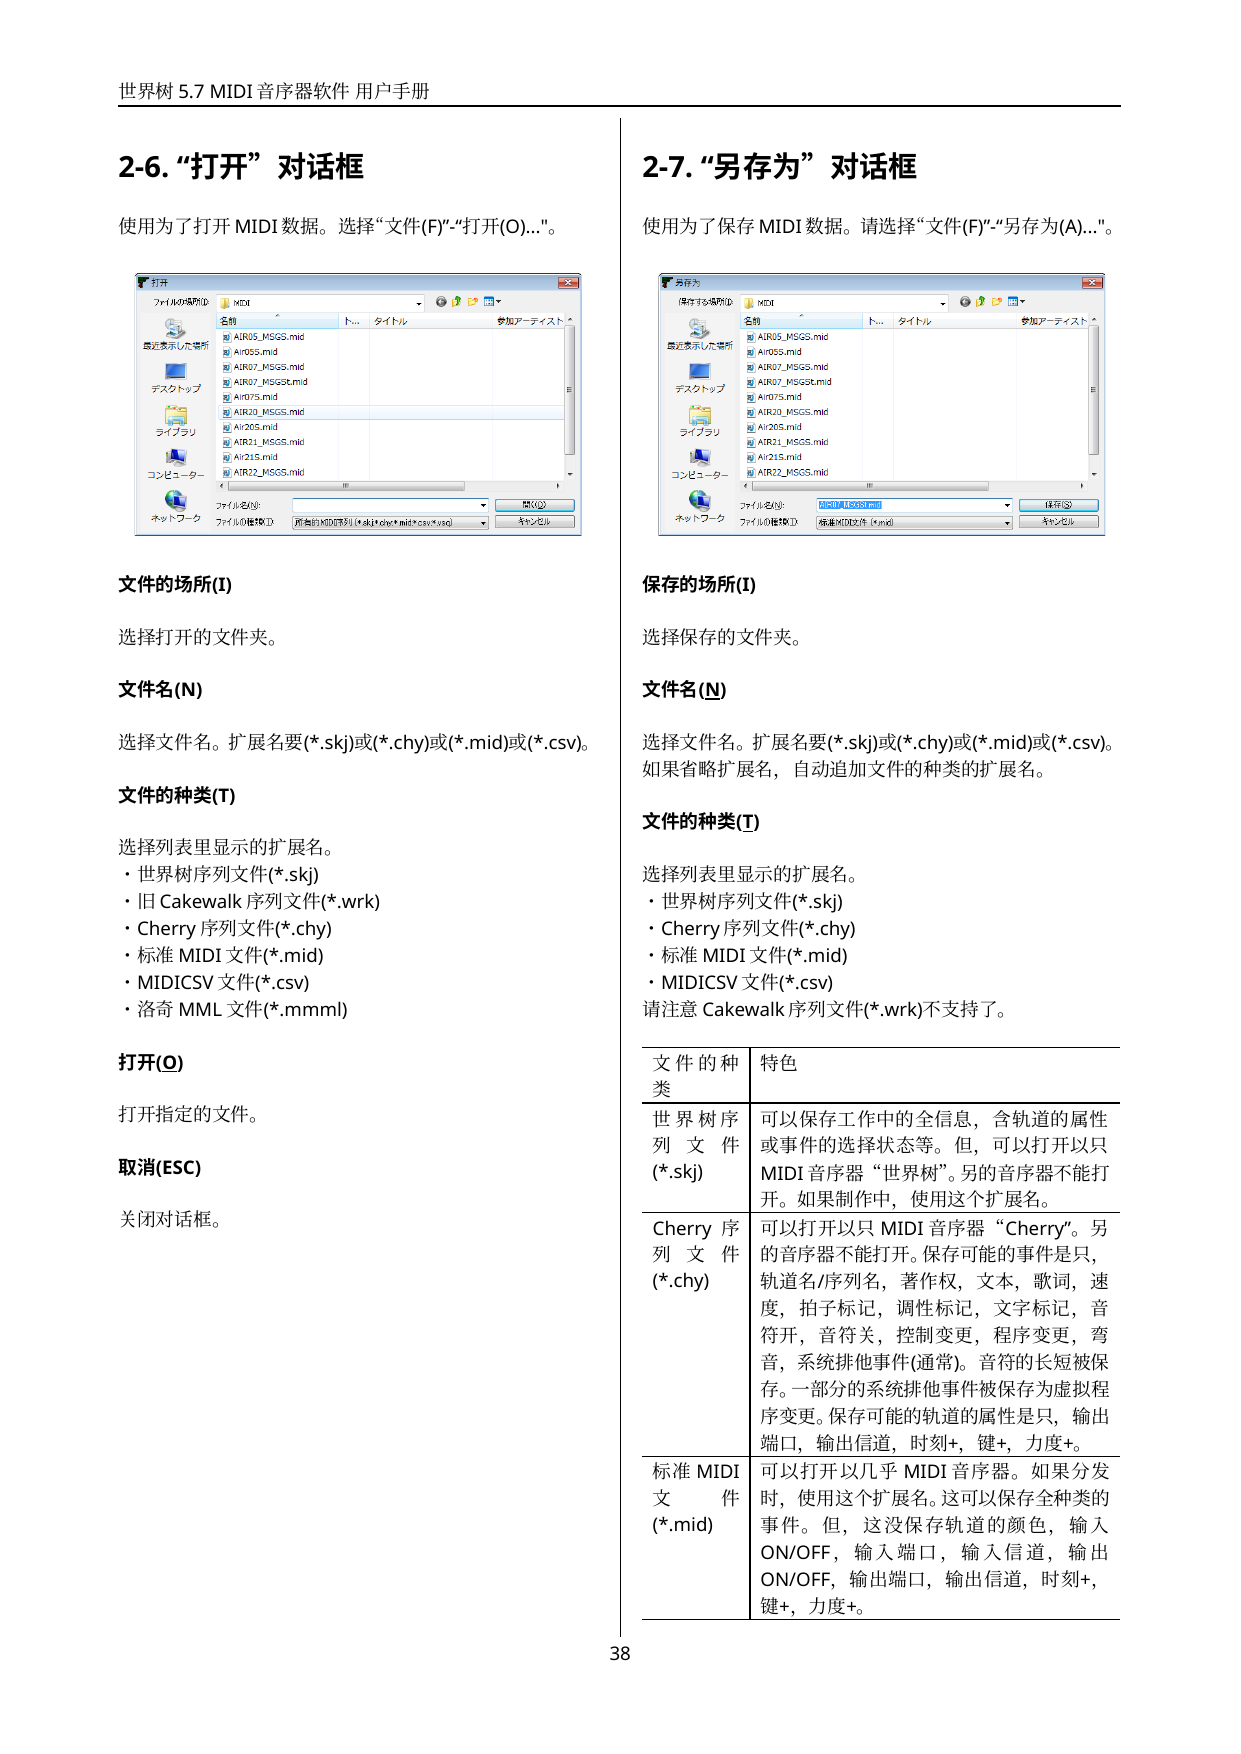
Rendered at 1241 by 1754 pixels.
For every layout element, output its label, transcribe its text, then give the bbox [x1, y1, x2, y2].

text 请注意Cakewalk序列文件(*.wrk)不支持了。 [642, 995, 1122, 1022]
table_header 文件的种类 [642, 1048, 749, 1102]
text 文件名(N) [118, 675, 598, 702]
text 文件的种类(T) [642, 807, 1122, 834]
text 选择列表里显示的扩展名。 [118, 833, 598, 860]
text ・标准MIDI文件(*.mid) [118, 941, 598, 968]
subtitle 2-6. “打开”对话框 [118, 144, 598, 186]
table_cell 可以打开以几乎MIDI音序器。如果分发时，使用这个扩展名。这可以保存全种类的事件。但，这没保存轨道的颜色，输入ON/OFF，输入端口，输入信道，输出ON/OFF，输出端口，输出信道，时刻+，键+，力度+。 [751, 1457, 1120, 1619]
text 选择打开的文件夹。 [118, 622, 598, 649]
text 选择保存的文件夹。 [642, 622, 1122, 649]
text 文件的种类(T) [118, 780, 598, 807]
text 使用为了保存MIDI数据。请选择“文件(F)”-“另存为(A)..."。 [642, 212, 1122, 238]
text ・世界树序列文件(*.skj) [642, 887, 1122, 914]
text 关闭对话框。 [118, 1205, 598, 1232]
text 选择文件名。扩展名要(*.skj)或(*.chy)或(*.mid)或(*.csv)。 [118, 728, 598, 755]
table_cell 世界树序列文件(*.skj) [642, 1104, 749, 1212]
text ・Cherry序列文件(*.chy) [642, 914, 1122, 941]
text ・洛奇MML文件(*.mmml) [118, 995, 598, 1022]
text 选择列表里显示的扩展名。 [642, 860, 1122, 887]
text 打开指定的文件。 [118, 1100, 598, 1127]
text 选择文件名。扩展名要(*.skj)或(*.chy)或(*.mid)或(*.csv)。如果省略扩展名，自动追加文件的种类的扩展名。 [642, 728, 1122, 782]
text ・标准MIDI文件(*.mid) [642, 941, 1122, 968]
table_cell 可以打开以只MIDI音序器“Cherry”。另的音序器不能打开。保存可能的事件是只，轨道名/序列名，著作权，文本，歌词，速度，拍子标记，调性标记，文字标记，音符开，音符关，控制变更，程序变更，弯音，系统排他事件(通常)。音符的长短被保存。一部分的系统排他事件被保存为虚拟程序变更。保存可能的轨道的属性是只，输出端口，输出信道，时刻+，键+，力度+。 [751, 1213, 1120, 1456]
text ・Cherry序列文件(*.chy) [118, 914, 598, 941]
text ・旧Cakewalk序列文件(*.wrk) [118, 887, 598, 914]
text ・世界树序列文件(*.skj) [118, 860, 598, 887]
picture [658, 273, 1106, 536]
subtitle 2-7. “另存为”对话框 [642, 144, 1122, 186]
text ・MIDICSV文件(*.csv) [642, 968, 1122, 995]
text 文件的场所(I) [118, 570, 598, 597]
picture [134, 273, 582, 536]
text 文件名(N) [642, 675, 1122, 702]
text ・MIDICSV文件(*.csv) [118, 968, 598, 995]
text 保存的场所(I) [642, 570, 1122, 597]
text 取消(ESC) [118, 1152, 598, 1180]
table_cell Cherry序列文件(*.chy) [642, 1213, 749, 1456]
text 打开(O) [118, 1047, 598, 1074]
table_cell 标准MIDI文件(*.mid) [642, 1457, 749, 1619]
text 使用为了打开MIDI数据。选择“文件(F)”-“打开(O)..."。 [118, 212, 598, 238]
table_cell 可以保存工作中的全信息，含轨道的属性或事件的选择状态等。但，可以打开以只MIDI音序器“世界树”。另的音序器不能打开。如果制作中，使用这个扩展名。 [751, 1104, 1120, 1212]
table_header 特色 [751, 1048, 1120, 1102]
